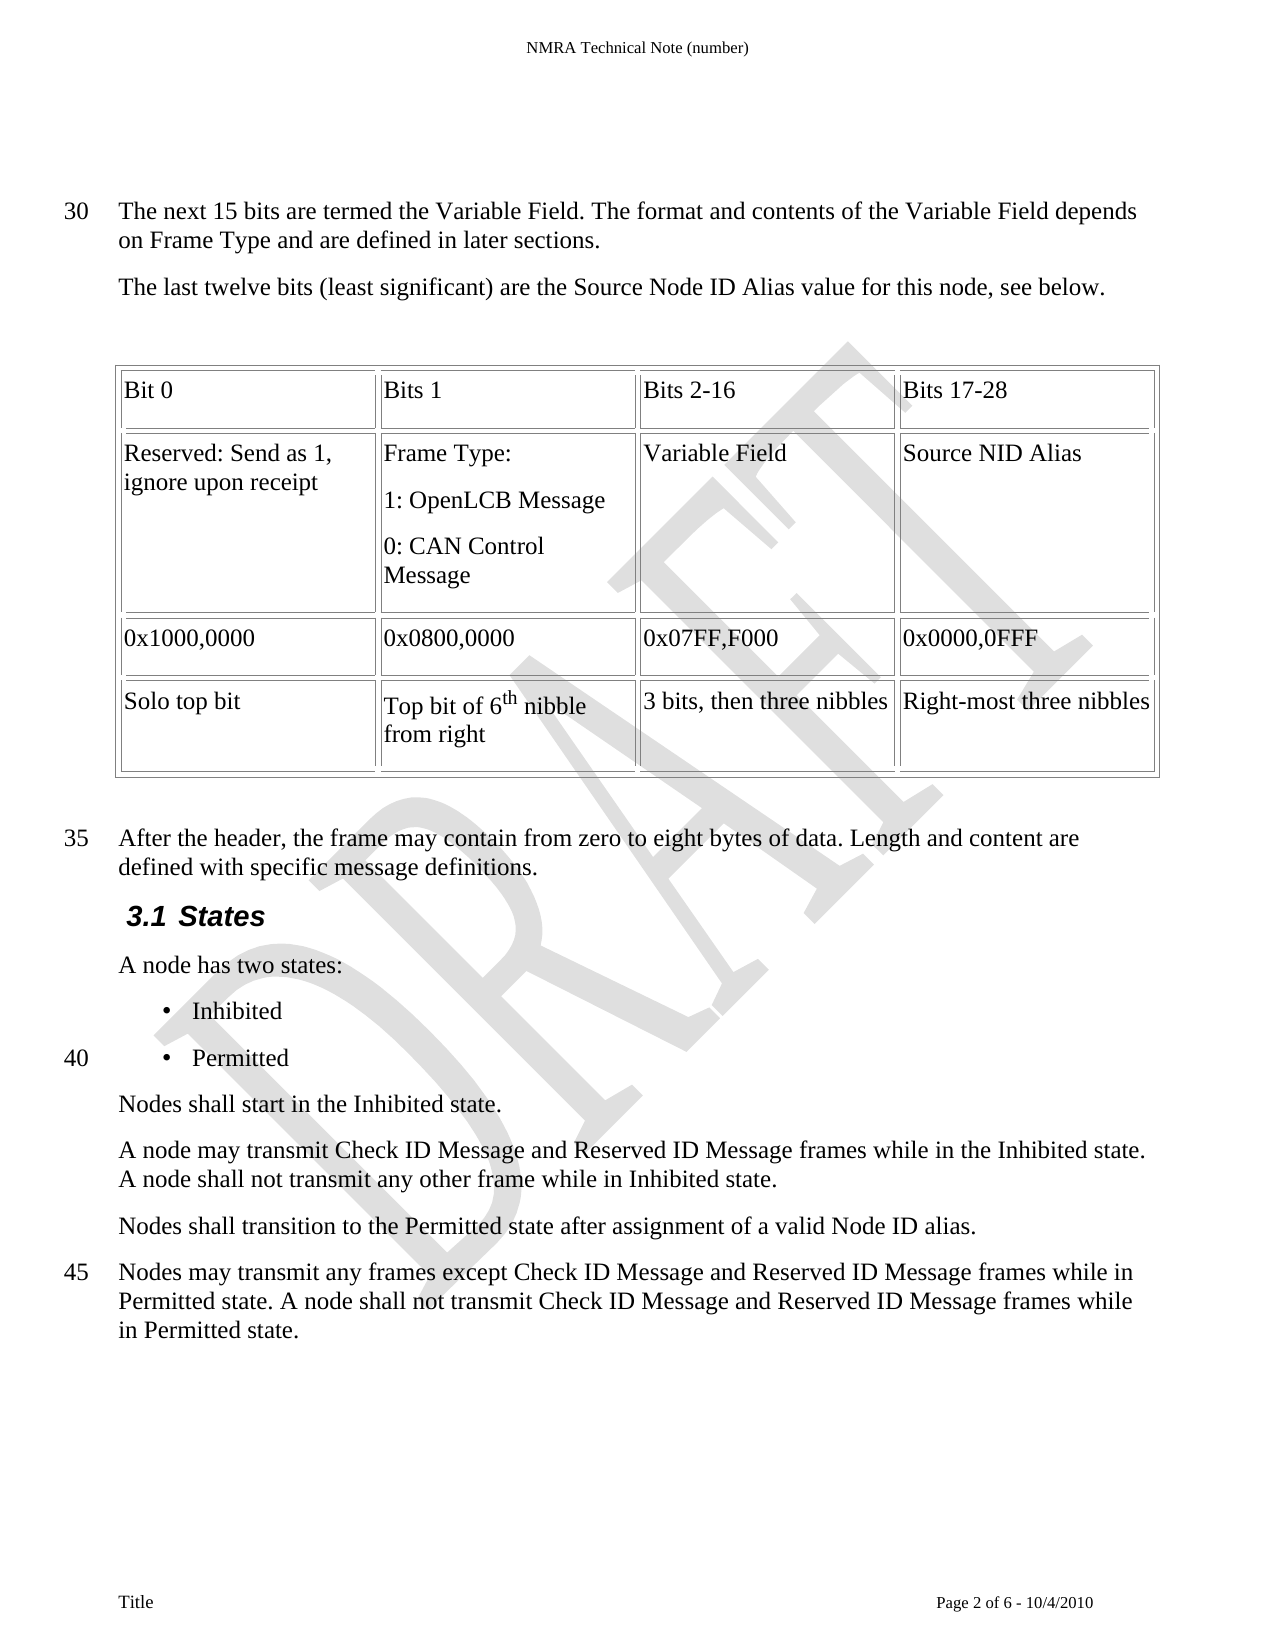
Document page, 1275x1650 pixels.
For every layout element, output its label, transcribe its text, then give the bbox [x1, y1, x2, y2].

text Nodes shall start in the Inhibited state. [118, 1089, 271, 1118]
text A node has two states: [319, 950, 441, 978]
text After the header, the frame may contain from zero to eight bytes of data. Length and content are defined with specific message definitions. [118, 823, 364, 881]
table_cell Top bit of 6th nibble from right [378, 675, 574, 771]
table_cell 0x07FF,F000 [824, 619, 894, 675]
text Nodes shall transition to the Permitted state after assignment of a valid Node ID alias. [502, 1211, 1157, 1239]
table_cell 3 bits, then three nibbles [641, 681, 831, 771]
table_header Bits 1 [378, 366, 637, 427]
text A node has two states: [553, 950, 717, 978]
table_cell 0x0800,0000 [378, 612, 637, 675]
table_cell Variable Field [641, 434, 894, 612]
text A node has two states: [719, 950, 1157, 978]
table_header Bit 0 [118, 366, 378, 427]
table_header Bits 2-16 [638, 366, 822, 427]
text After the header, the frame may contain from zero to eight bytes of data. Length and content are defined with specific message definitions. [476, 823, 650, 881]
table_cell 0x07FF,F000 [638, 612, 678, 675]
subtitle [536, 898, 685, 932]
list Inhibited [162, 996, 191, 1025]
table_cell Top bit of 6th nibble from right [562, 675, 637, 727]
text Nodes shall transition to the Permitted state after assignment of a valid Node ID alias. [118, 1211, 392, 1239]
list Permitted [549, 1043, 1157, 1071]
subtitle [404, 898, 515, 932]
table_cell Variable Field [641, 581, 672, 612]
text Nodes shall transition to the Permitted state after assignment of a valid Node ID alias. [407, 1211, 487, 1239]
table_cell 0x0000,0FFF [897, 612, 979, 675]
text Nodes may transmit any frames except Check ID Message and Reserved ID Message frames while in Permitted state. A node shall not transmit Check ID Message and Reserved ID Message frames while in Permitted state. [118, 1257, 1157, 1343]
text A node may transmit Check ID Message and Reserved ID Message frames while in the Inhibited state. A node shall not transmit any other frame while in Inhibited state. [332, 1136, 494, 1193]
text A node has two states: [456, 950, 508, 977]
table_cell 3 bits, then three nibbles [798, 675, 897, 771]
table_cell Variable Field [638, 428, 759, 550]
subtitle States [118, 898, 395, 932]
table_cell Top bit of 6th nibble from right [569, 681, 635, 726]
list Inhibited [648, 996, 1157, 1025]
table_cell 0x0000,0FFF [901, 619, 1033, 675]
text After the header, the frame may contain from zero to eight bytes of data. Length and content are defined with specific message definitions. [366, 828, 490, 881]
table_cell 0x07FF,F000 [818, 655, 862, 675]
list Permitted [443, 1043, 534, 1071]
table_cell Solo top bit [118, 675, 378, 771]
table_cell Top bit of 6th nibble from right [554, 709, 637, 771]
list Permitted [239, 1043, 424, 1071]
table_cell 0x07FF,F000 [641, 619, 735, 675]
list Inhibited [215, 996, 376, 1025]
text A node may transmit Check ID Message and Reserved ID Message frames while in the Inhibited state. A node shall not transmit any other frame while in Inhibited state. [118, 1136, 346, 1193]
text Nodes shall start in the Inhibited state. [622, 1089, 1157, 1118]
list Inhibited [393, 996, 488, 1025]
table_cell Reserved: Send as 1, ignore upon receipt [118, 428, 378, 612]
table_cell 0x07FF,F000 [722, 619, 818, 675]
table_cell 3 bits, then three nibbles [638, 675, 740, 729]
table_header [874, 366, 897, 389]
table_cell Frame Type: 1: OpenLCB Message 0: CAN Control Message [378, 428, 637, 612]
table_cell 0x0000,0FFF [1017, 612, 1157, 675]
list Inhibited [502, 996, 631, 1025]
table_cell Right-most three nibbles [897, 675, 1157, 771]
text Nodes shall start in the Inhibited state. [482, 1089, 581, 1118]
text A node has two states: [118, 950, 246, 978]
table_header Bits 17-28 [897, 366, 1157, 427]
subtitle [683, 898, 1157, 932]
table_cell Source NID Alias [897, 428, 1157, 612]
text A node may transmit Check ID Message and Reserved ID Message frames while in the Inhibited state. A node shall not transmit any other frame while in Inhibited state. [510, 1136, 1157, 1193]
table_cell Variable Field [833, 428, 897, 493]
table_cell Variable Field [838, 434, 894, 490]
text After the header, the frame may contain from zero to eight bytes of data. Length and content are defined with specific message definitions. [779, 823, 1157, 881]
list Permitted [162, 1043, 224, 1071]
text The next 15 bits are termed the Variable Field. The format and contents of the Variable Field depends on Frame Type and are defined in later sections. [118, 196, 1157, 254]
text Nodes shall start in the Inhibited state. [285, 1089, 463, 1118]
table_header [815, 374, 894, 427]
table_cell 0x07FF,F000 [716, 613, 804, 618]
table_cell 0x1000,0000 [118, 612, 378, 675]
text The last twelve bits (least significant) are the Source Node ID Alias value for this node, see below. [118, 272, 1157, 300]
text After the header, the frame may contain from zero to eight bytes of data. Length and content are defined with specific message definitions. [670, 825, 804, 881]
table_cell 0x07FF,F000 [818, 612, 897, 675]
